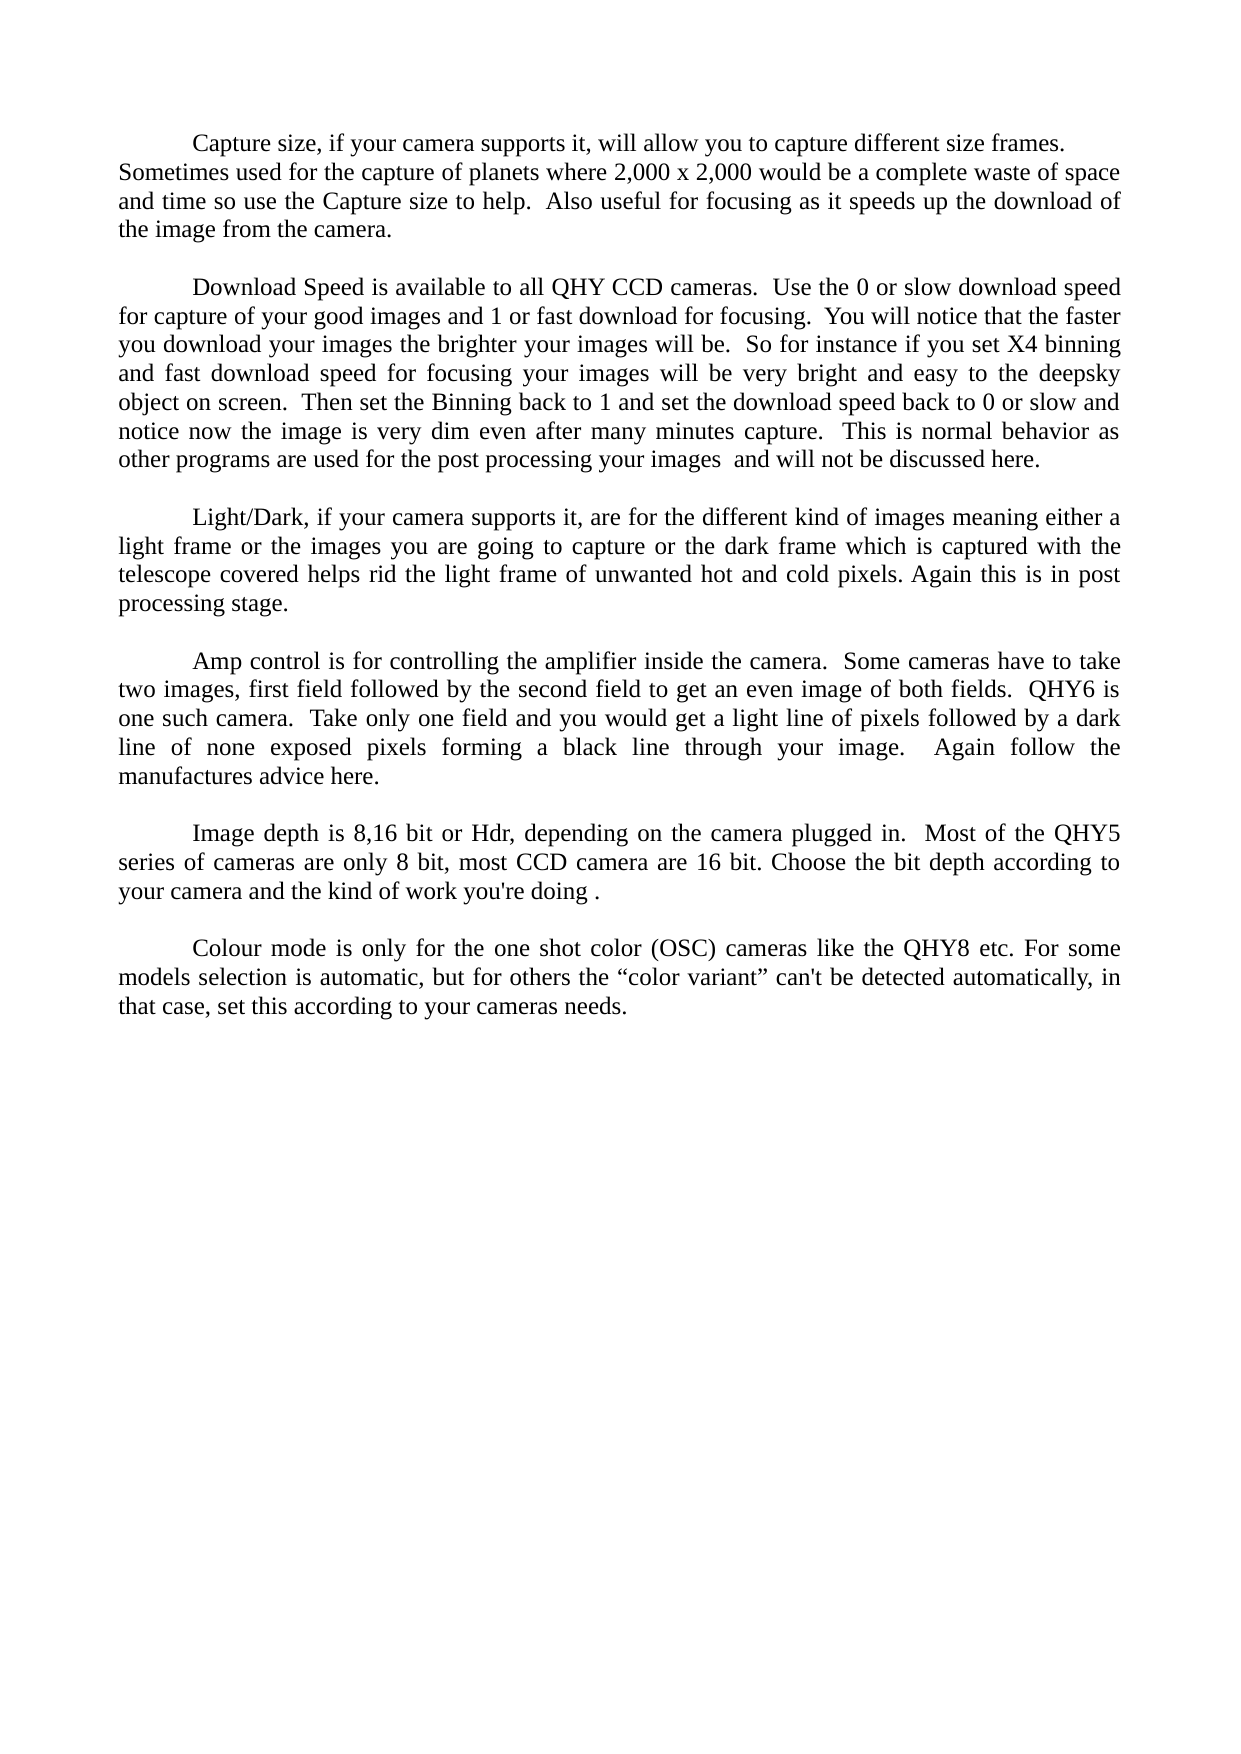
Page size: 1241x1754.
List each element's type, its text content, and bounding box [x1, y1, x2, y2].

text Amp control is for controlling the amplifier inside the camera. Some cameras have to take two images, first field followed by the second field to get an even image of both fields. QHY6 is one such camera. Take only one field and you would get a light line of pixels followed by a dark line of none exposed pixels forming a black line through your image. Again follow the manufactures advice here. [118, 646, 1122, 789]
text Image depth is 8,16 bit or Hdr, depending on the camera plugged in. Most of the QHY5 series of cameras are only 8 bit, most CCD camera are 16 bit. Choose the bit depth according to your camera and the kind of work you're doing . [118, 818, 1122, 904]
text Download Speed is available to all QHY CCD cameras. Use the 0 or slow download speed for capture of your good images and 1 or fast download for focusing. You will notice that the faster you download your images the brighter your images will be. So for instance if you set X4 binning and fast download speed for focusing your images will be very bright and easy to the deepsky object on screen. Then set the Binning back to 1 and set the download speed back to 0 or slow and notice now the image is very dim even after many minutes capture. This is normal behavior as other programs are used for the post processing your images and will not be discussed here. [118, 272, 1122, 473]
text Capture size, if your camera supports it, will allow you to capture different size frames. [118, 128, 1122, 157]
text Light/Dark, if your camera supports it, are for the different kind of images meaning either a light frame or the images you are going to capture or the dark frame which is captured with the telescope covered helps rid the light frame of unwanted hot and cold pixels. Again this is in post processing stage. [118, 502, 1122, 617]
text Colour mode is only for the one shot color (OSC) cameras like the QHY8 etc. For some models selection is automatic, but for others the “color variant” can't be detected automatically, in that case, set this according to your cameras needs. [118, 933, 1122, 1019]
text Sometimes used for the capture of planets where 2,000 x 2,000 would be a complete waste of space and time so use the Capture size to help. Also useful for focusing as it speeds up the download of the image from the camera. [118, 157, 1122, 243]
